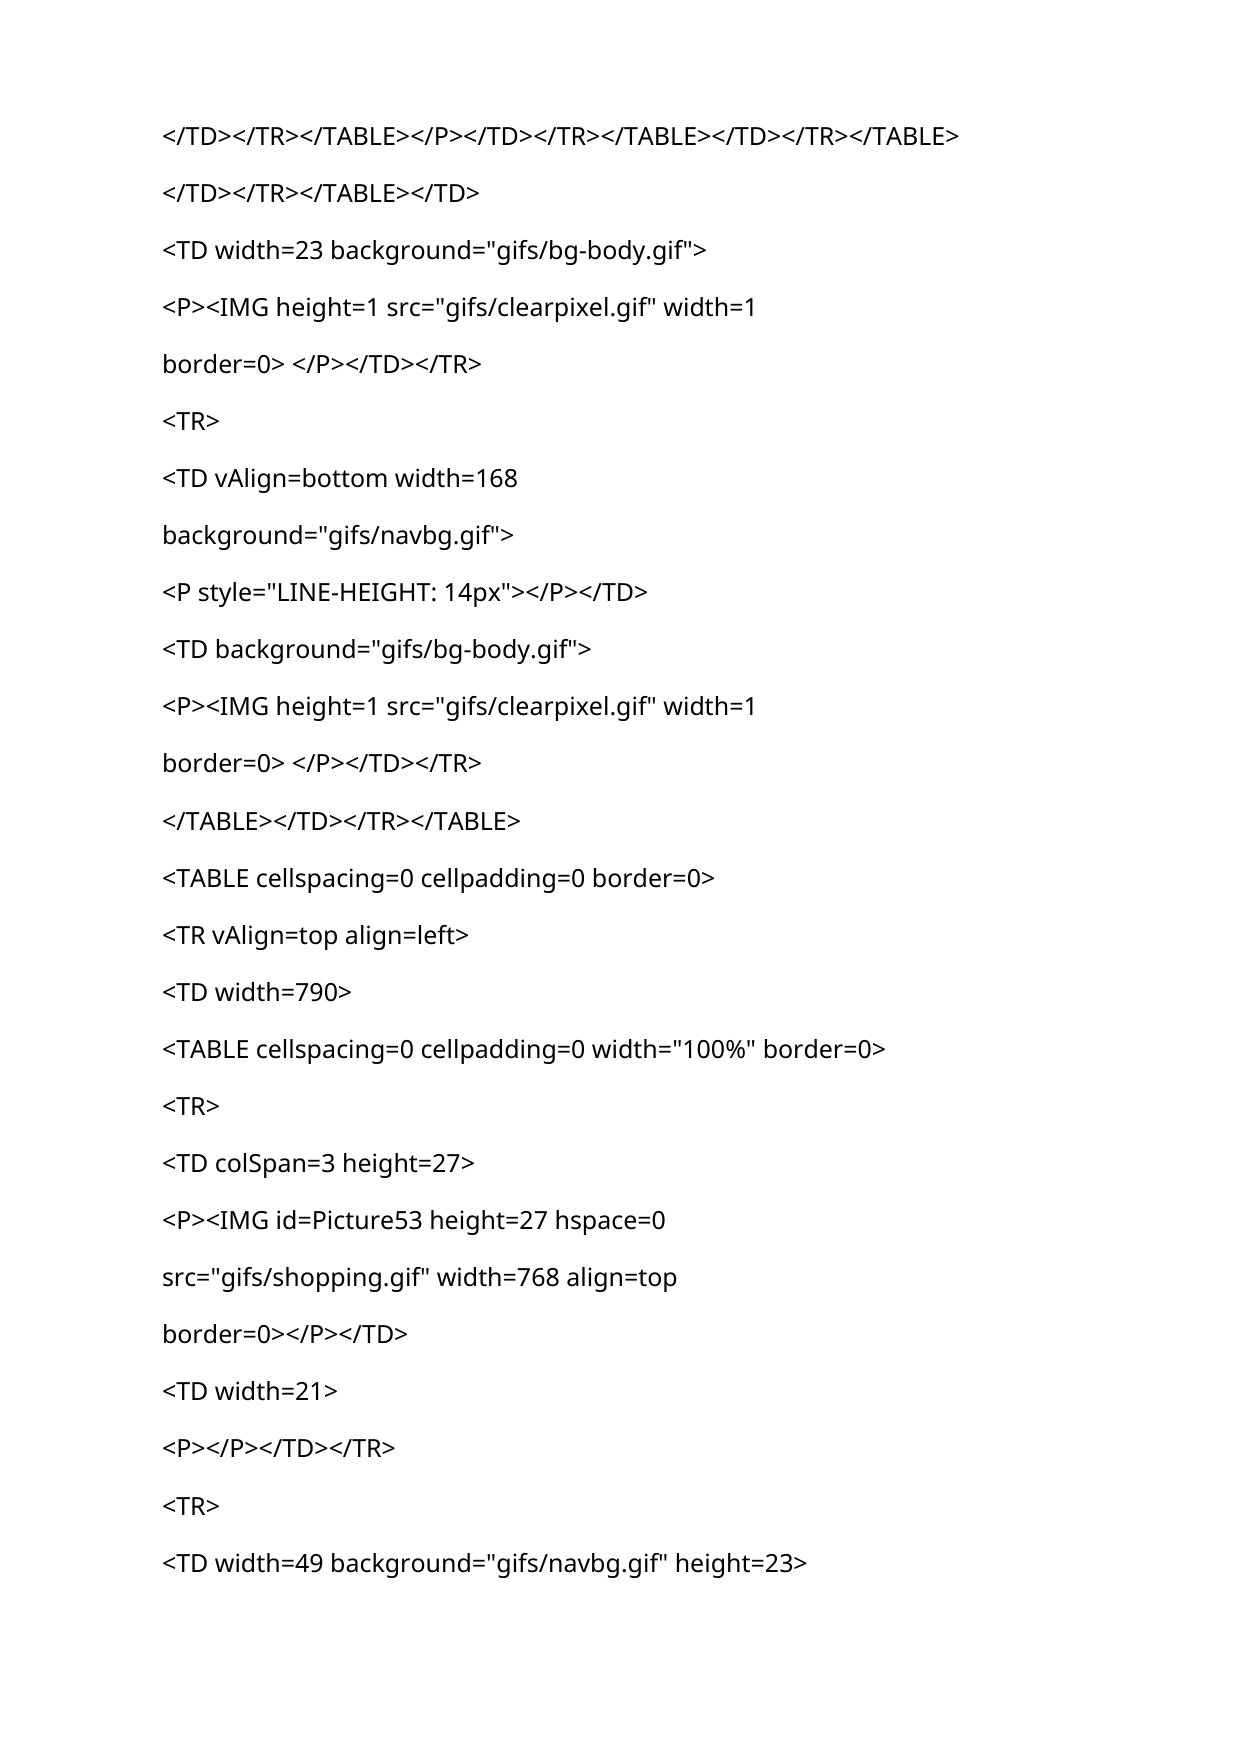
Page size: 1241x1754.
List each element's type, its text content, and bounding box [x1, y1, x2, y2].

text <P></P></TD></TR> [118, 1431, 1122, 1465]
text border=0></P></TD> [118, 1317, 1122, 1351]
text <P><IMG height=1 src="gifs/clearpixel.gif" width=1 [118, 289, 1122, 323]
text <TABLE cellspacing=0 cellpadding=0 border=0> [118, 860, 1122, 894]
text <TABLE cellspacing=0 cellpadding=0 width="100%" border=0> [118, 1031, 1122, 1066]
text border=0> </P></TD></TR> [118, 346, 1122, 381]
text <P><IMG height=1 src="gifs/clearpixel.gif" width=1 [118, 689, 1122, 723]
text <P><IMG id=Picture53 height=27 hspace=0 [118, 1203, 1122, 1237]
text </TD></TR></TABLE></P></TD></TR></TABLE></TD></TR></TABLE> [118, 118, 1122, 152]
text <TD vAlign=bottom width=168 [118, 461, 1122, 495]
text <TR> [118, 403, 1122, 438]
text </TABLE></TD></TR></TABLE> [118, 803, 1122, 837]
text background="gifs/navbg.gif"> [118, 518, 1122, 552]
text <TD width=49 background="gifs/navbg.gif" height=23> [118, 1545, 1122, 1579]
text <TD width=21> [118, 1374, 1122, 1408]
text <P style="LINE-HEIGHT: 14px"></P></TD> [118, 575, 1122, 609]
text <TR> [118, 1488, 1122, 1522]
text <TD colSpan=3 height=27> [118, 1146, 1122, 1180]
text <TD background="gifs/bg-body.gif"> [118, 632, 1122, 666]
text src="gifs/shopping.gif" width=768 align=top [118, 1260, 1122, 1294]
text <TR> [118, 1088, 1122, 1123]
text border=0> </P></TD></TR> [118, 746, 1122, 780]
text <TD width=790> [118, 974, 1122, 1008]
text <TR vAlign=top align=left> [118, 917, 1122, 951]
text </TD></TR></TABLE></TD> [118, 175, 1122, 209]
text <TD width=23 background="gifs/bg-body.gif"> [118, 232, 1122, 266]
